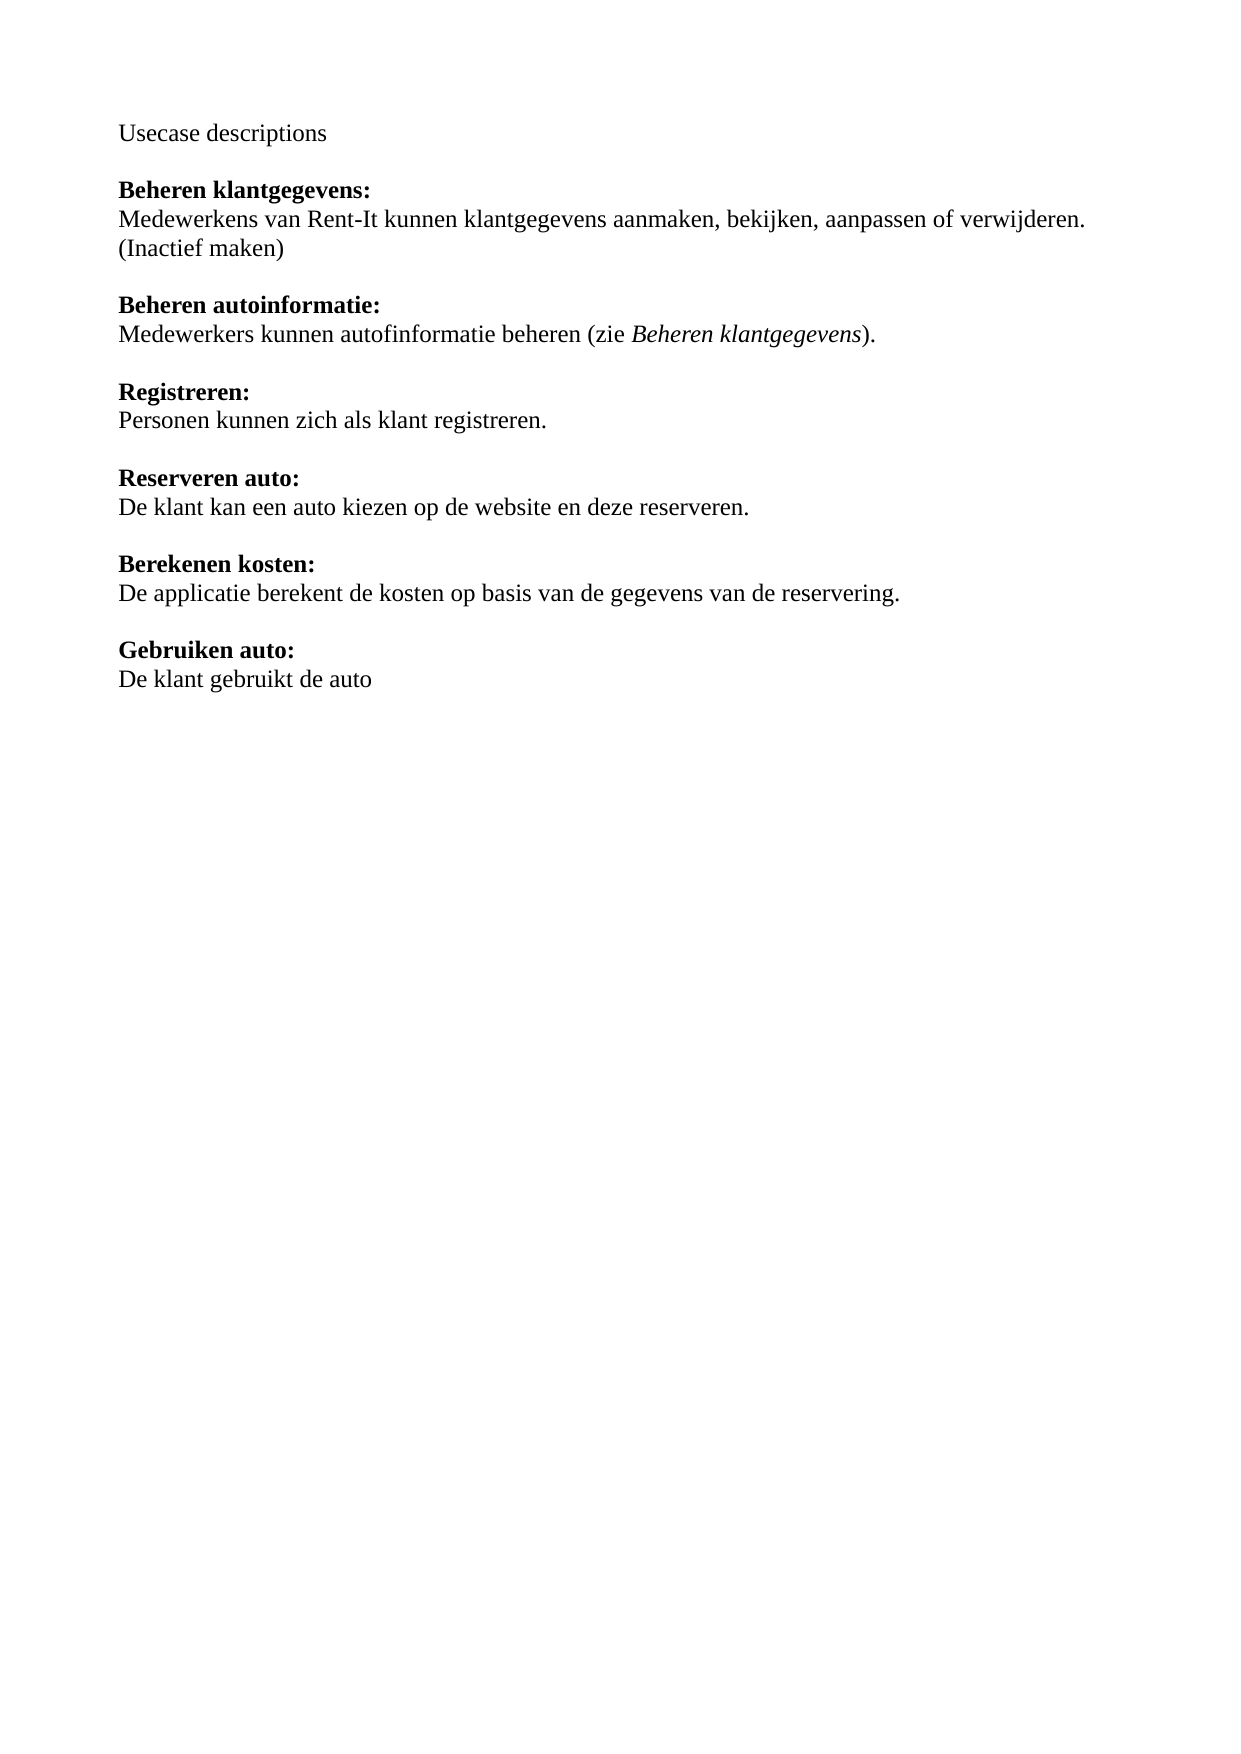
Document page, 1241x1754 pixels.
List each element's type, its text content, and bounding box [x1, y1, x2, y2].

text Beheren autoinformatie: Medewerkers kunnen autofinformatie beheren (zie Beheren klantgegevens). [118, 291, 1122, 348]
text Berekenen kosten: De applicatie berekent de kosten op basis van de gegevens van de reservering. [118, 549, 1122, 607]
text Usecase descriptions [118, 118, 1122, 147]
text Reserveren auto: De klant kan een auto kiezen op de website en deze reserveren. [118, 463, 1122, 521]
text Beheren klantgegevens: Medewerkens van Rent-It kunnen klantgegevens aanmaken, bekijken, aanpassen of verwijderen. (Inactief maken) [118, 176, 1122, 262]
text Personen kunnen zich als klant registreren. [118, 406, 1122, 434]
text Gebruiken auto: De klant gebruikt de auto [118, 636, 1122, 693]
text Registreren: [118, 377, 1122, 406]
